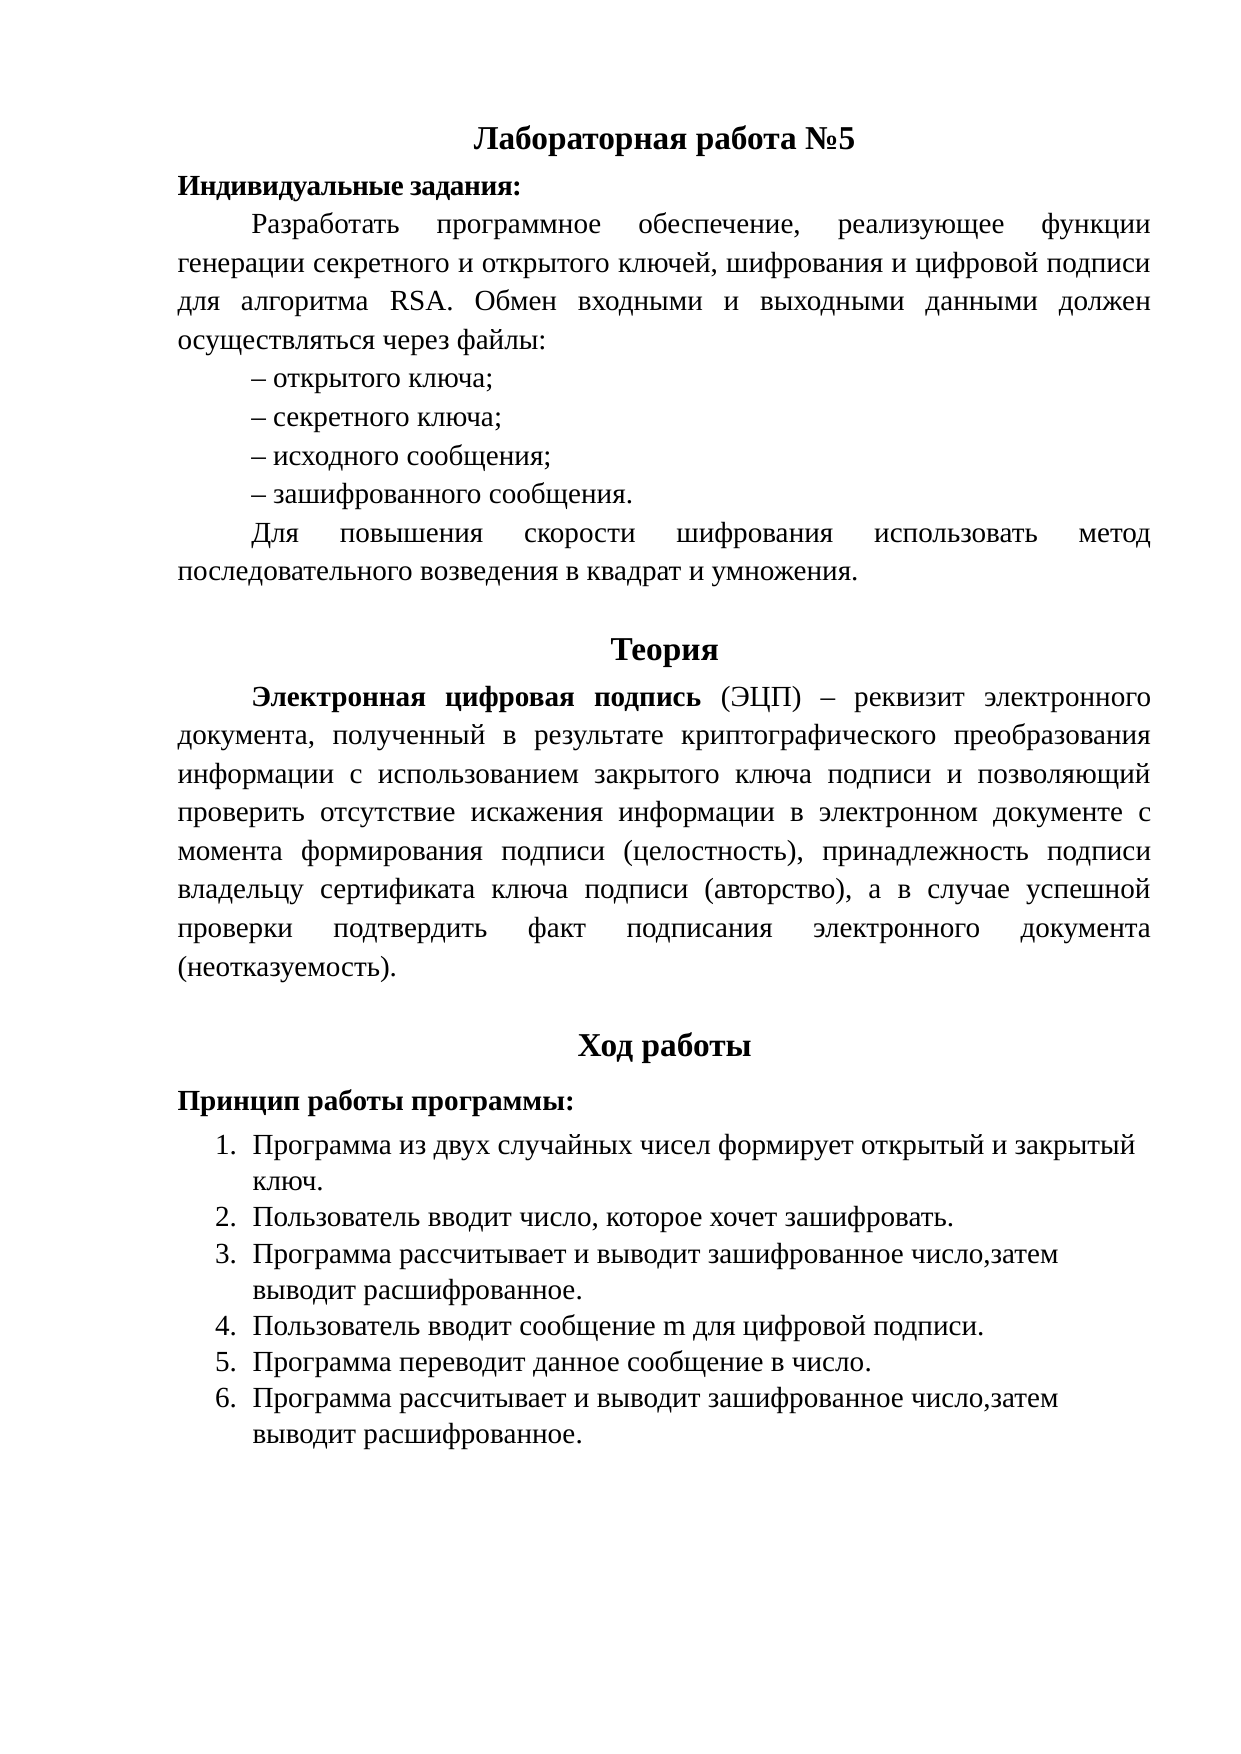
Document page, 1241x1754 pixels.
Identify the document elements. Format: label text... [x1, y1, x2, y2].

list Пользователь вводит число, которое хочет зашифровать. [215, 1199, 1152, 1233]
list Программа из двух случайных чисел формирует открытый и закрытый ключ. [215, 1127, 1152, 1197]
list Пользователь вводит сообщение m для цифровой подписи. [215, 1308, 1152, 1342]
text – исходного сообщения; [177, 438, 1152, 471]
text – открытого ключа; [177, 361, 1152, 394]
text Индивидуальные задания: [177, 168, 1152, 201]
text Электронная цифровая подпись (ЭЦП) – реквизит электронного документа, полученный в результате криптографического преобразования информации с использованием закрытого ключа подписи и позволяющий проверить отсутствие искажения информации в электронном документе с момента формирования подписи (целостность), принадлежность подписи владельцу сертификата ключа подписи (авторство), а в случае успешной проверки подтвердить факт подписания электронного документа (неотказуемость). [177, 679, 1152, 982]
subtitle Принцип работы программы: [177, 1083, 1152, 1116]
text – секретного ключа; [177, 399, 1152, 433]
text Разработать программное обеспечение, реализующее функции генерации секретного и открытого ключей, шифрования и цифровой подписи для алгоритма RSA. Обмен входными и выходными данными должен осуществляться через файлы: [177, 206, 1152, 356]
subtitle Лабораторная работа №5 [177, 118, 1152, 156]
text Для повышения скорости шифрования использовать метод последовательного возведения в квадрат и умножения. [177, 515, 1152, 587]
list Программа переводит данное сообщение в число. [215, 1344, 1152, 1378]
subtitle Ход работы [177, 1025, 1152, 1063]
text – зашифрованного сообщения. [177, 476, 1152, 510]
list Программа рассчитывает и выводит зашифрованное число,затем выводит расшифрованное. [215, 1380, 1152, 1450]
subtitle Теория [177, 629, 1152, 668]
list Программа рассчитывает и выводит зашифрованное число,затем выводит расшифрованное. [215, 1236, 1152, 1305]
